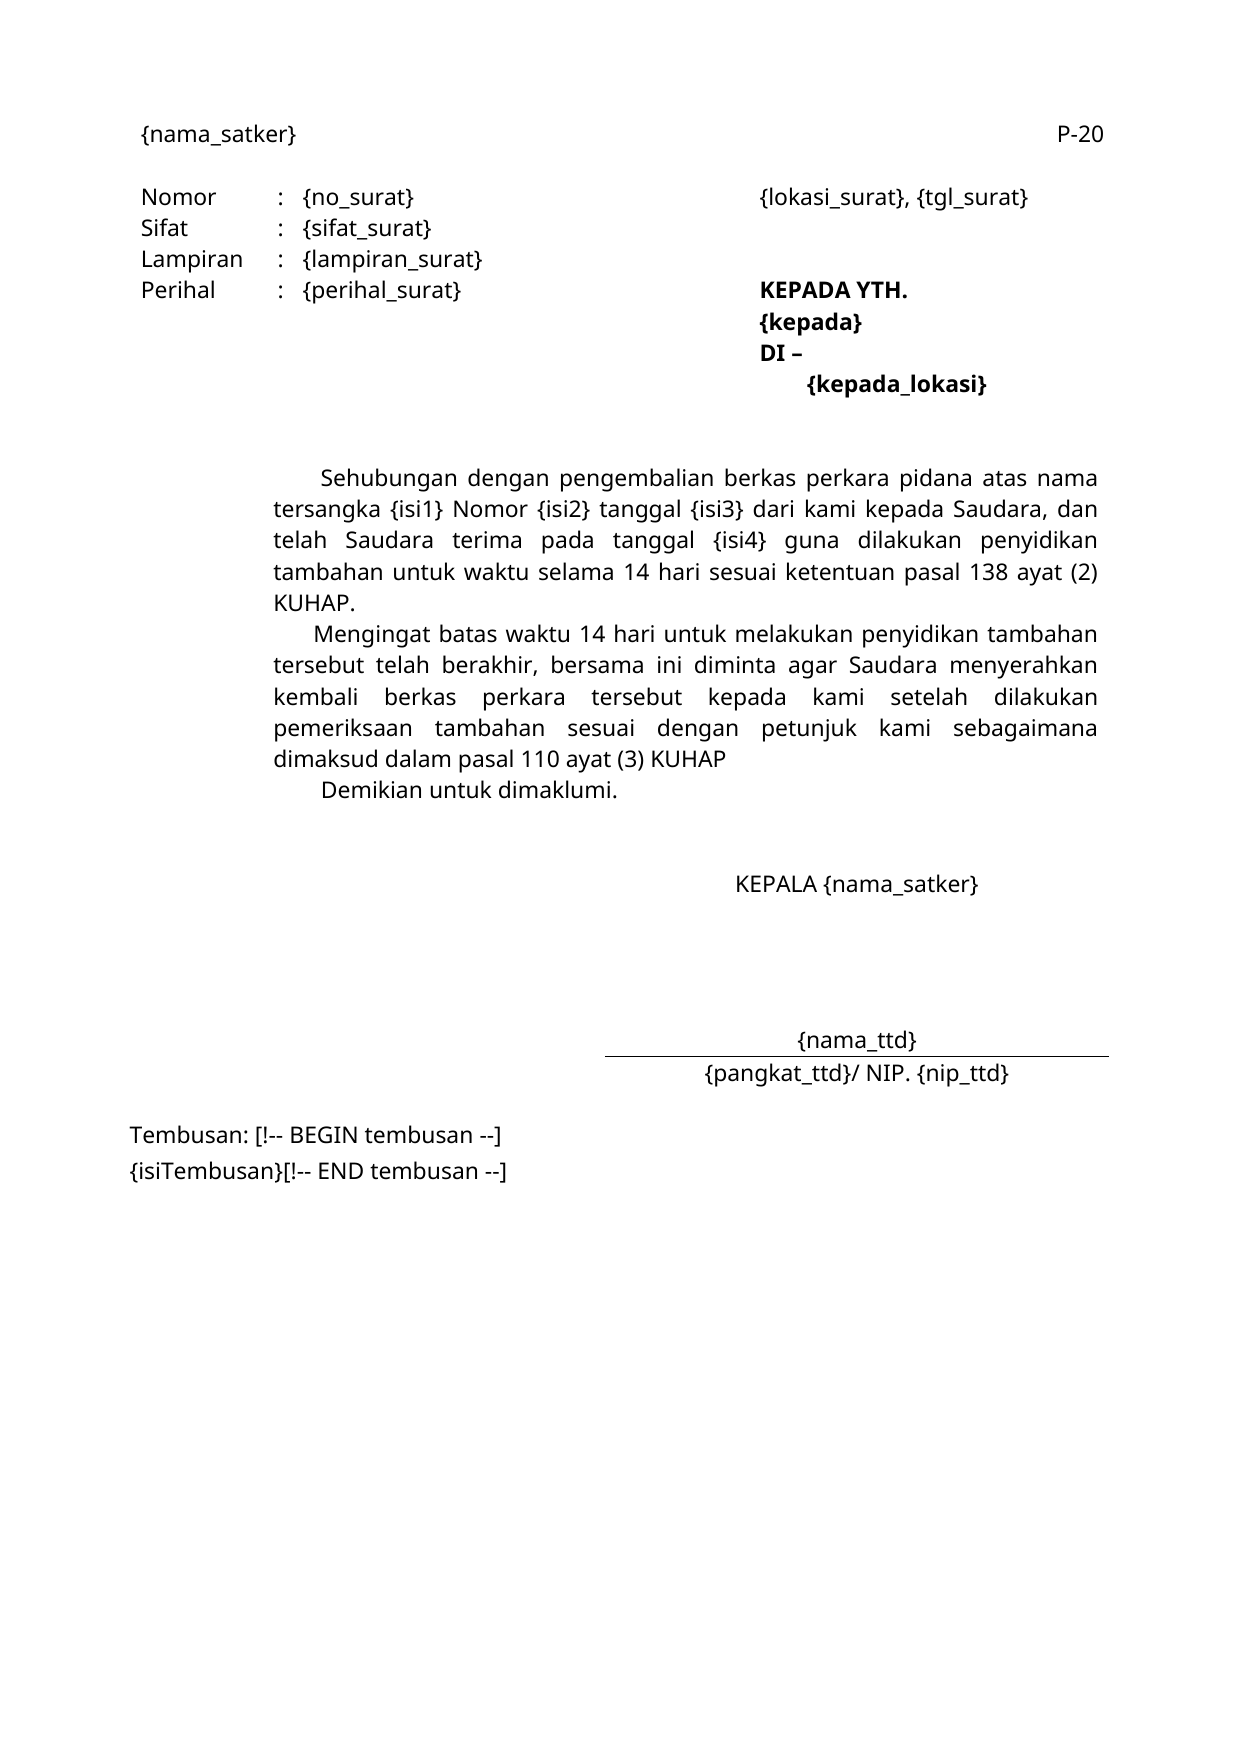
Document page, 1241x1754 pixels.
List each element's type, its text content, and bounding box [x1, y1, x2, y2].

table_cell [748, 212, 1111, 243]
table_cell {lampiran_surat} [291, 243, 646, 274]
table_cell : [276, 274, 291, 399]
table_cell [646, 243, 748, 274]
table_cell KEPADA YTH. {kepada} DI – {kepada_lokasi} [748, 274, 1111, 399]
table_cell [748, 243, 1111, 274]
table_header [853, 118, 912, 149]
table_cell [646, 212, 748, 243]
table_cell [118, 181, 1117, 462]
table_header [118, 118, 1117, 181]
table_header P-20 [912, 118, 1115, 149]
table_header [646, 181, 748, 212]
table_header {lokasi_surat}, {tgl_surat} [748, 181, 1111, 212]
table_cell {pangkat_ttd}/ NIP. {nip_ttd} [605, 1057, 1109, 1088]
table_header Nomor [129, 181, 276, 212]
table_cell [118, 868, 1117, 931]
table_cell : [276, 243, 291, 274]
table_cell {perihal_surat} [291, 274, 646, 399]
table_header {nama_ttd} [605, 1024, 1109, 1056]
table_cell Perihal [129, 274, 276, 399]
table_cell [646, 274, 748, 399]
table_cell Lampiran [129, 243, 276, 274]
table_cell {sifat_surat} [291, 212, 646, 243]
table_header {nama_satker} [129, 118, 853, 149]
table_cell Tembusan: [!-- BEGIN tembusan --] {isiTembusan}[!-- END tembusan --] [118, 1119, 1117, 1186]
table_cell [118, 931, 1117, 1024]
table_cell [118, 462, 1117, 868]
table_header {no_surat} [291, 181, 646, 212]
table_cell [118, 1024, 1117, 1119]
table_cell : [276, 212, 291, 243]
table_header KEPALA {nama_satker} [605, 868, 1109, 899]
table_cell Sifat [129, 212, 276, 243]
table_header : [276, 181, 291, 212]
table_header Sehubungan dengan pengembalian berkas perkara pidana atas nama tersangka {isi1} Nomor {isi2} tanggal {isi3} dari kami kepada Saudara, dan telah Saudara terima pada tanggal {isi4} guna dilakukan penyidikan tambahan untuk waktu selama 14 hari sesuai ketentuan pasal 138 ayat (2) KUHAP. Mengingat batas waktu 14 hari untuk melakukan penyidikan tambahan tersebut telah berakhir, bersama ini diminta agar Saudara menyerahkan kembali berkas perkara tersebut kepada kami setelah dilakukan pemeriksaan tambahan sesuai dengan petunjuk kami sebagaimana dimaksud dalam pasal 110 ayat (3) KUHAP Demikian untuk dimaklumi. [262, 462, 1110, 806]
